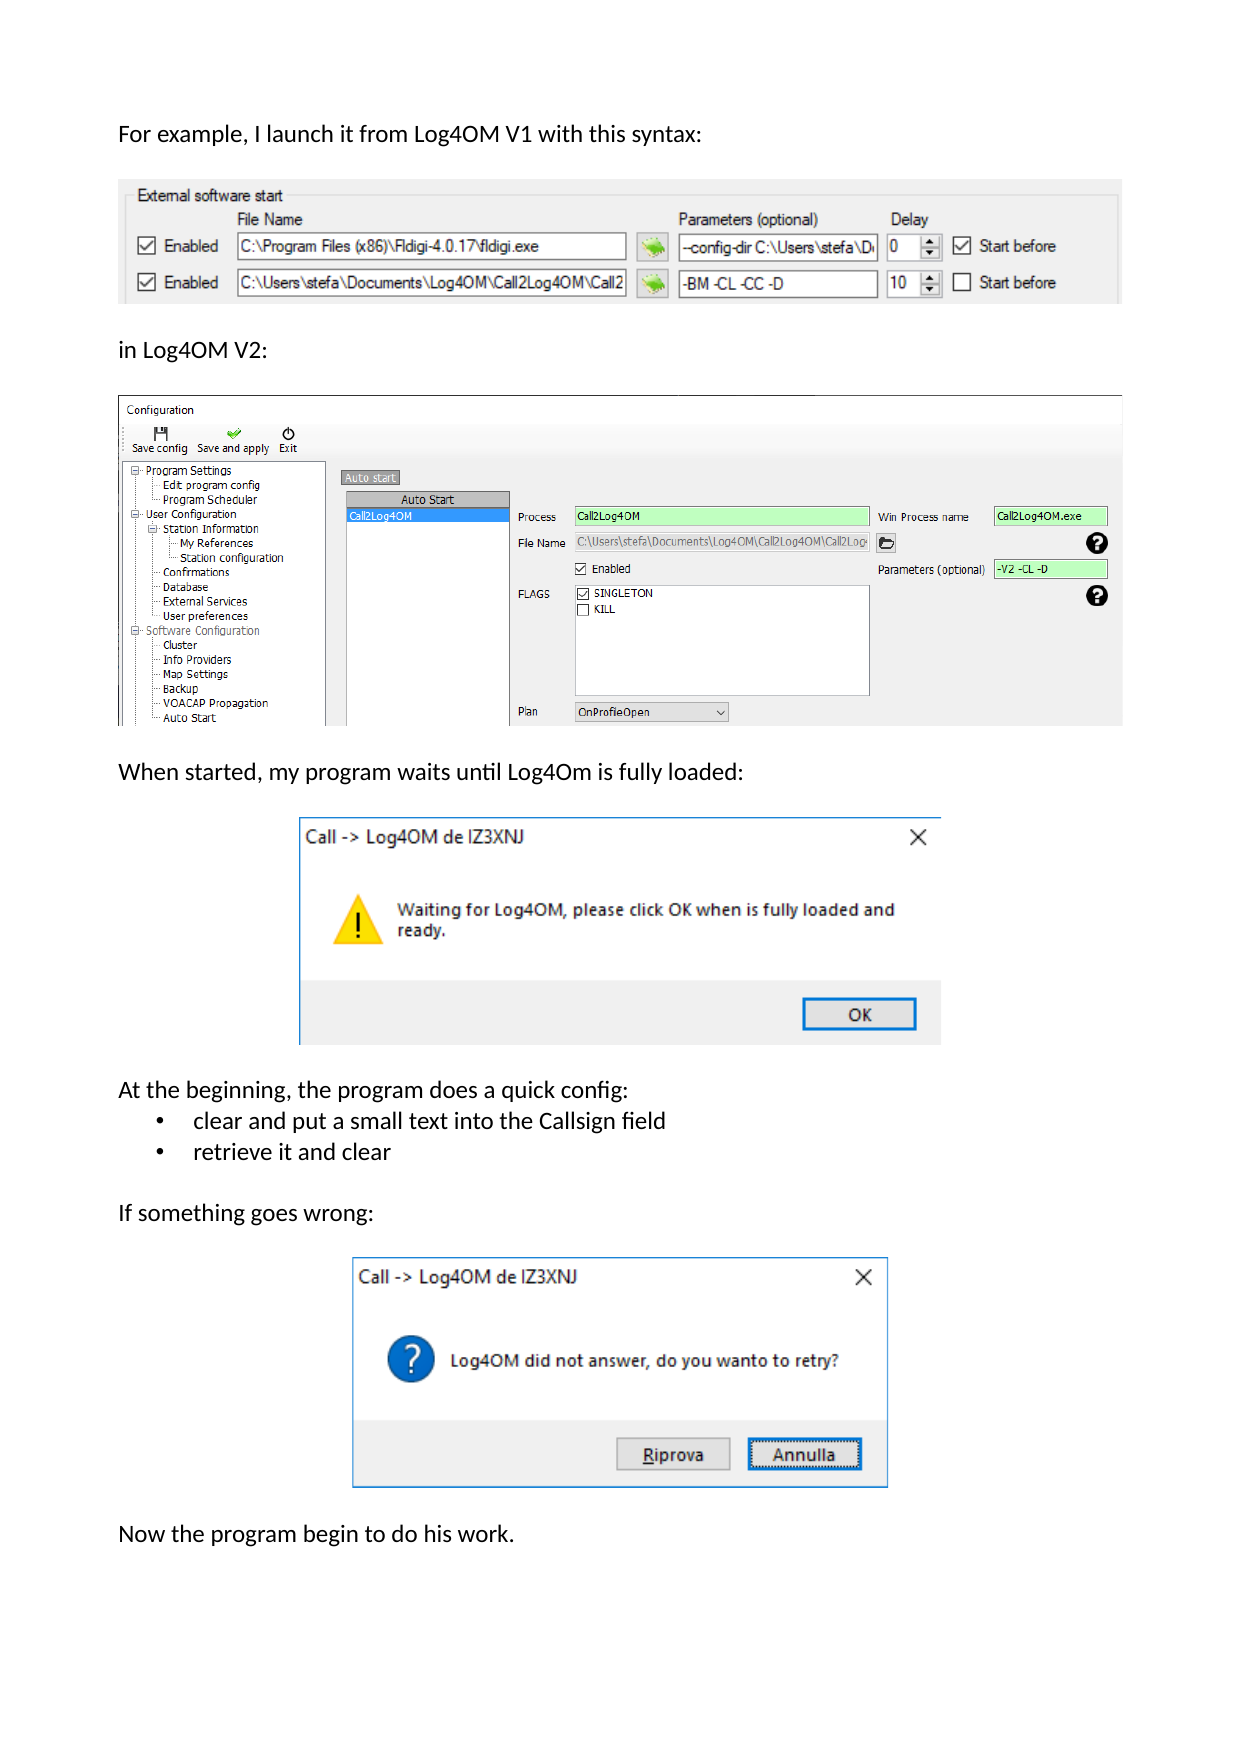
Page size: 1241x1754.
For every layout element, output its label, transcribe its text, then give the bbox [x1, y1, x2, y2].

picture [118, 395, 1123, 726]
text For example, I launch it from Log4OM V1 with this syntax: [118, 118, 1122, 149]
text When started, my program waits until Log4Om is fully loaded: [118, 757, 1122, 787]
text Now the program begin to do his work. [118, 1518, 1122, 1548]
list clear and put a small text into the Callsign field [156, 1105, 1122, 1136]
text At the beginning, the program does a quick config: [118, 1075, 1122, 1105]
list retrieve it and clear [156, 1136, 1122, 1166]
picture [299, 817, 942, 1045]
picture [352, 1257, 889, 1488]
picture [118, 179, 1123, 304]
text If something goes wrong: [118, 1197, 1122, 1227]
text in Log4OM V2: [118, 334, 1122, 365]
